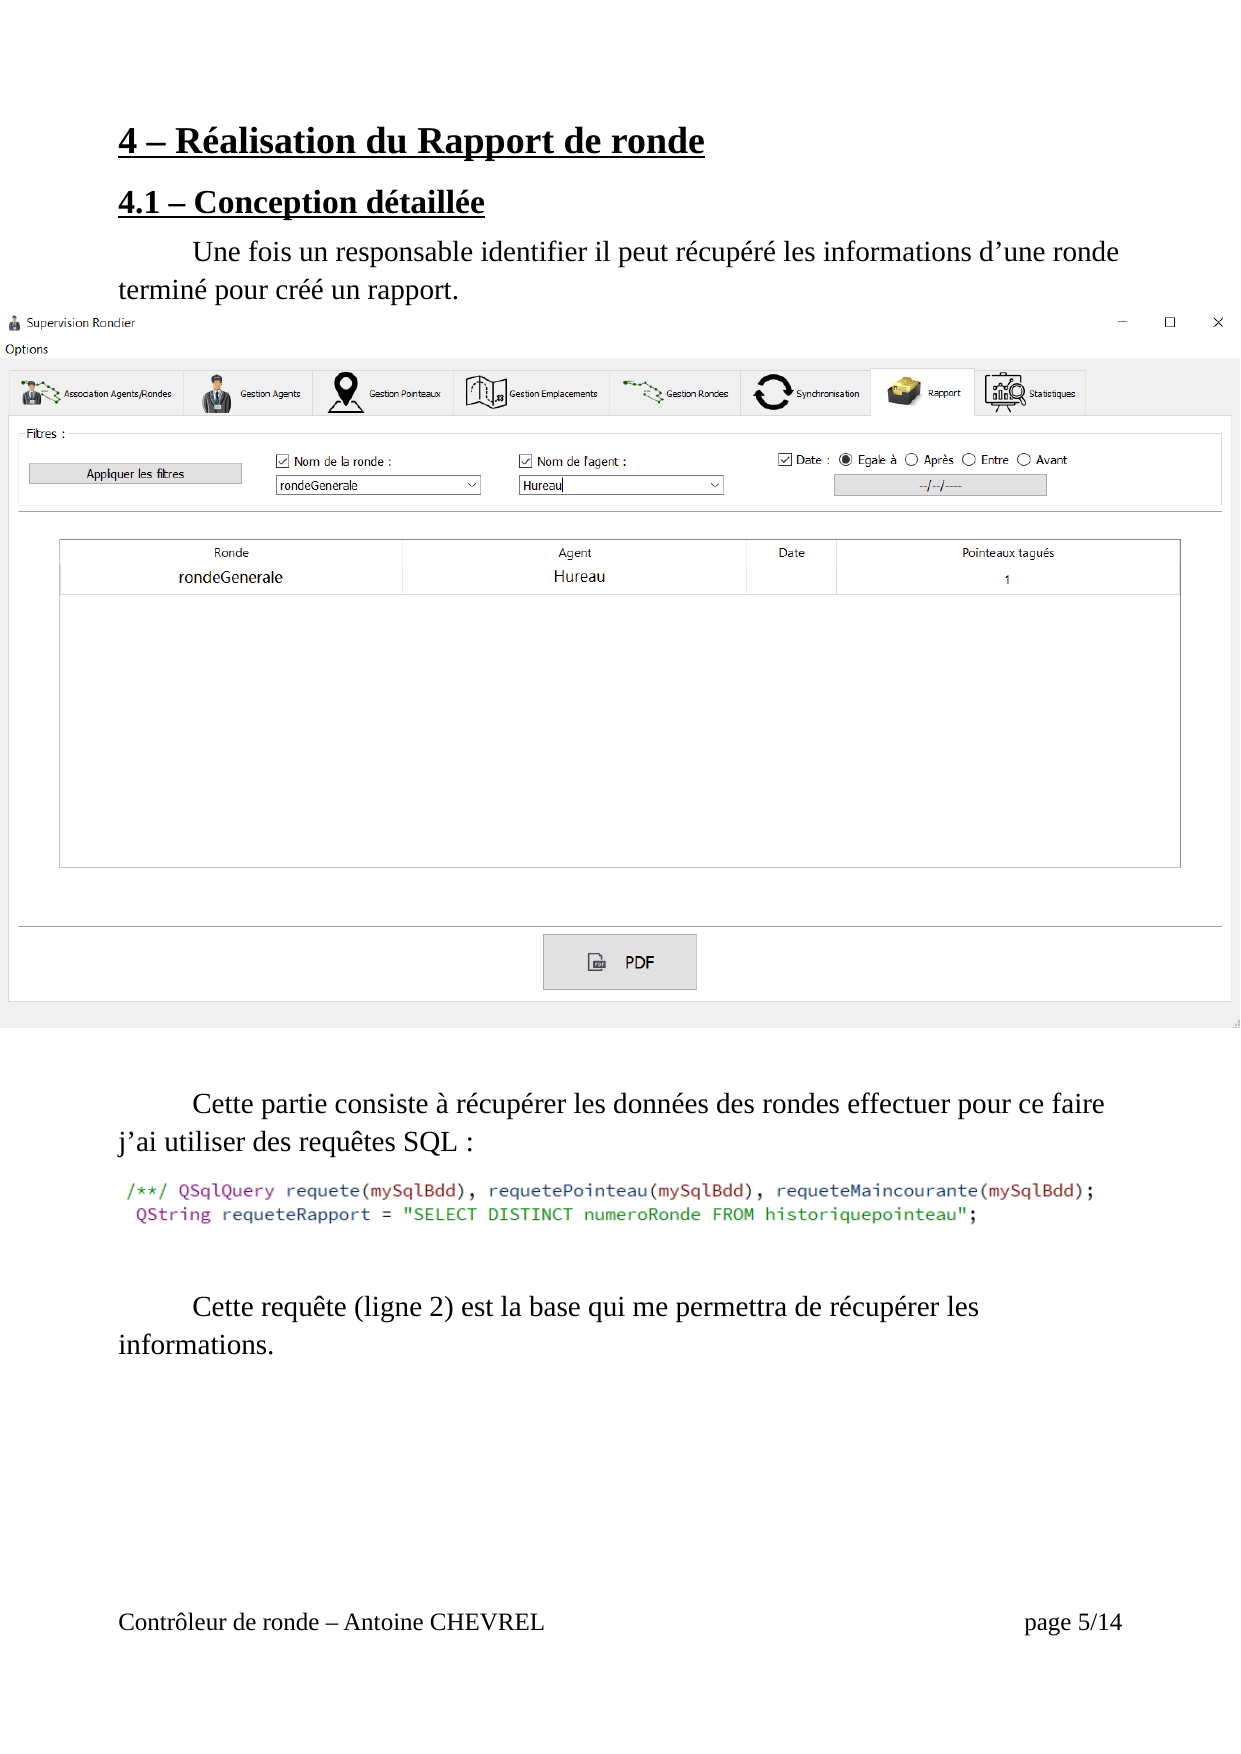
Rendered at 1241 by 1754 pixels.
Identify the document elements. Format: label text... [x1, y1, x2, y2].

subtitle 4.1 – Conception détaillée [118, 183, 1122, 221]
text Cette requête (ligne 2) est la base qui me permettra de récupérer les informations. [118, 1289, 1122, 1361]
picture [118, 1177, 1123, 1231]
text Une fois un responsable identifier il peut récupéré les informations d’une ronde terminé pour créé un rapport. [118, 234, 1122, 306]
picture [0, 308, 1241, 1028]
text Cette partie consiste à récupérer les données des rondes effectuer pour ce faire j’ai utiliser des requêtes SQL : [118, 1086, 1122, 1158]
subtitle 4 – Réalisation du Rapport de ronde [118, 118, 1122, 162]
